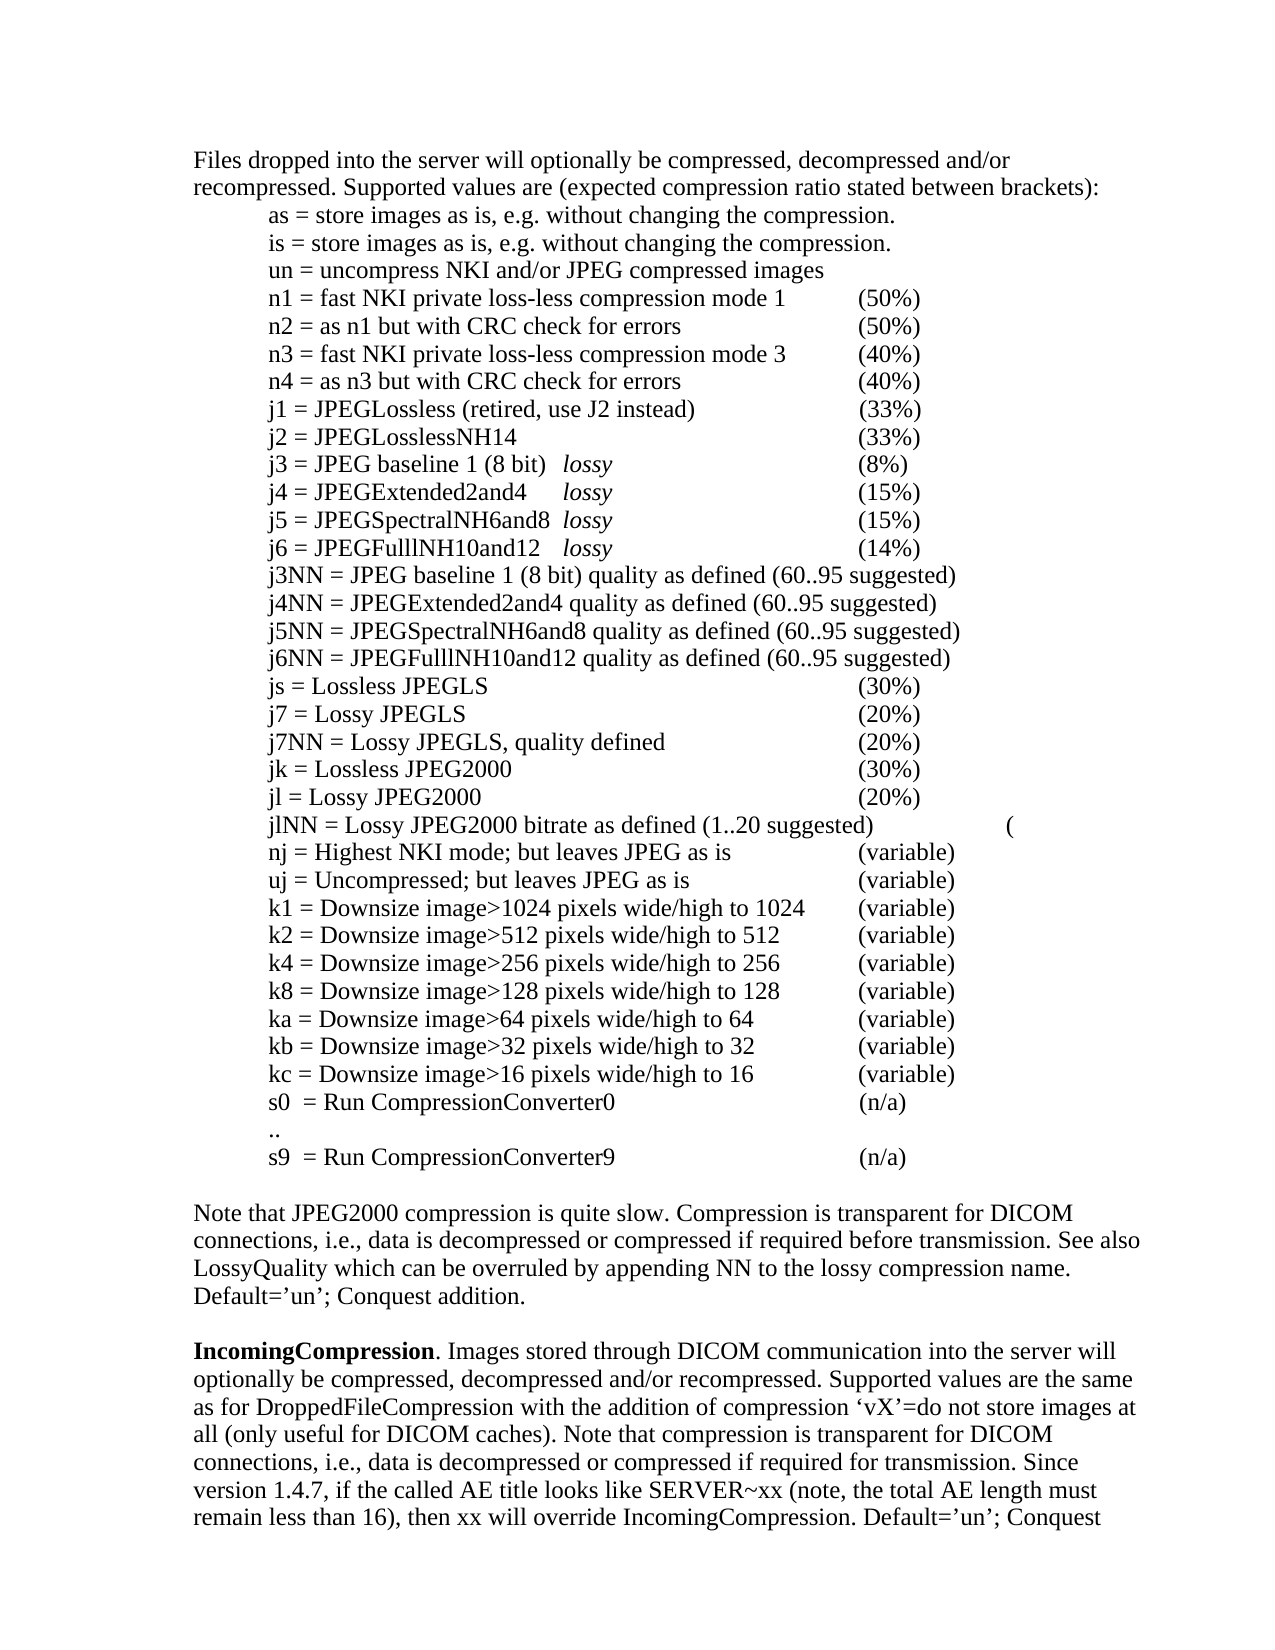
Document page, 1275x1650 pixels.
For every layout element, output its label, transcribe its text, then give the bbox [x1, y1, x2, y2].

text s0 = Run CompressionConverter0 (n/a) [193, 1088, 1157, 1116]
text j7 = Lossy JPEGLS (20%) [193, 700, 1157, 728]
text Note that JPEG2000 compression is quite slow. Compression is transparent for DICOM connections, i.e., data is decompressed or compressed if required before transmission. See also LossyQuality which can be overruled by appending NN to the lossy compression name. Default=’un’; Conquest addition. [193, 1199, 1157, 1309]
text nj = Highest NKI mode; but leaves JPEG as is (variable) [193, 838, 1157, 866]
text n2 = as n1 but with CRC check for errors (50%) [193, 312, 1157, 340]
text n1 = fast NKI private loss-less compression mode 1 (50%) [193, 284, 1157, 312]
text k1 = Downsize image>1024 pixels wide/high to 1024 (variable) [193, 894, 1157, 922]
text j1 = JPEGLossless (retired, use J2 instead) (33%) [268, 395, 1157, 423]
text j3NN = JPEG baseline 1 (8 bit) quality as defined (60..95 suggested) [193, 561, 1157, 589]
text n4 = as n3 but with CRC check for errors (40%) [193, 367, 1157, 395]
text uj = Uncompressed; but leaves JPEG as is (variable) [193, 866, 1157, 894]
text j4NN = JPEGExtended2and4 quality as defined (60..95 suggested) [193, 589, 1157, 617]
text ka = Downsize image>64 pixels wide/high to 64 (variable) [193, 1005, 1157, 1032]
text s9 = Run CompressionConverter9 (n/a) [193, 1143, 1157, 1171]
text jl = Lossy JPEG2000 (20%) [193, 783, 1157, 811]
text Files dropped into the server will optionally be compressed, decompressed and/or recompressed. Supported values are (expected compression ratio stated between brackets): [193, 146, 1157, 201]
text j2 = JPEGLosslessNH14 (33%) [193, 423, 1157, 451]
text k8 = Downsize image>128 pixels wide/high to 128 (variable) [193, 977, 1157, 1005]
text j5 = JPEGSpectralNH6and8 lossy (15%) [193, 506, 1157, 534]
text j5NN = JPEGSpectralNH6and8 quality as defined (60..95 suggested) [193, 617, 1157, 644]
text k4 = Downsize image>256 pixels wide/high to 256 (variable) [193, 949, 1157, 977]
text .. [193, 1116, 1157, 1143]
text n3 = fast NKI private loss-less compression mode 3 (40%) [193, 340, 1157, 367]
text kb = Downsize image>32 pixels wide/high to 32 (variable) [193, 1032, 1157, 1060]
text jk = Lossless JPEG2000 (30%) [193, 755, 1157, 783]
text j7NN = Lossy JPEGLS, quality defined (20%) [193, 728, 1157, 755]
text j4 = JPEGExtended2and4 lossy (15%) [193, 478, 1157, 506]
text jlNN = Lossy JPEG2000 bitrate as defined (1..20 suggested) ( [193, 811, 1157, 838]
text js = Lossless JPEGLS (30%) [193, 672, 1157, 700]
text j3 = JPEG baseline 1 (8 bit) lossy (8%) [193, 451, 1157, 478]
text as = store images as is, e.g. without changing the compression. [193, 201, 1157, 229]
text k2 = Downsize image>512 pixels wide/high to 512 (variable) [193, 922, 1157, 949]
text j6NN = JPEGFulllNH10and12 quality as defined (60..95 suggested) [193, 644, 1157, 672]
text j6 = JPEGFulllNH10and12 lossy (14%) [193, 534, 1157, 561]
text is = store images as is, e.g. without changing the compression. [193, 229, 1157, 257]
text IncomingCompression. Images stored through DICOM communication into the server will optionally be compressed, decompressed and/or recompressed. Supported values are the same as for DroppedFileCompression with the addition of compression ‘vX’=do not store images at all (only useful for DICOM caches). Note that compression is transparent for DICOM connections, i.e., data is decompressed or compressed if required for transmission. Since version 1.4.7, if the called AE title looks like SERVER~xx (note, the total AE length must remain less than 16), then xx will override IncomingCompression. Default=’un’; Conquest [193, 1337, 1157, 1531]
text un = uncompress NKI and/or JPEG compressed images [193, 257, 1157, 284]
text kc = Downsize image>16 pixels wide/high to 16 (variable) [193, 1060, 1157, 1088]
